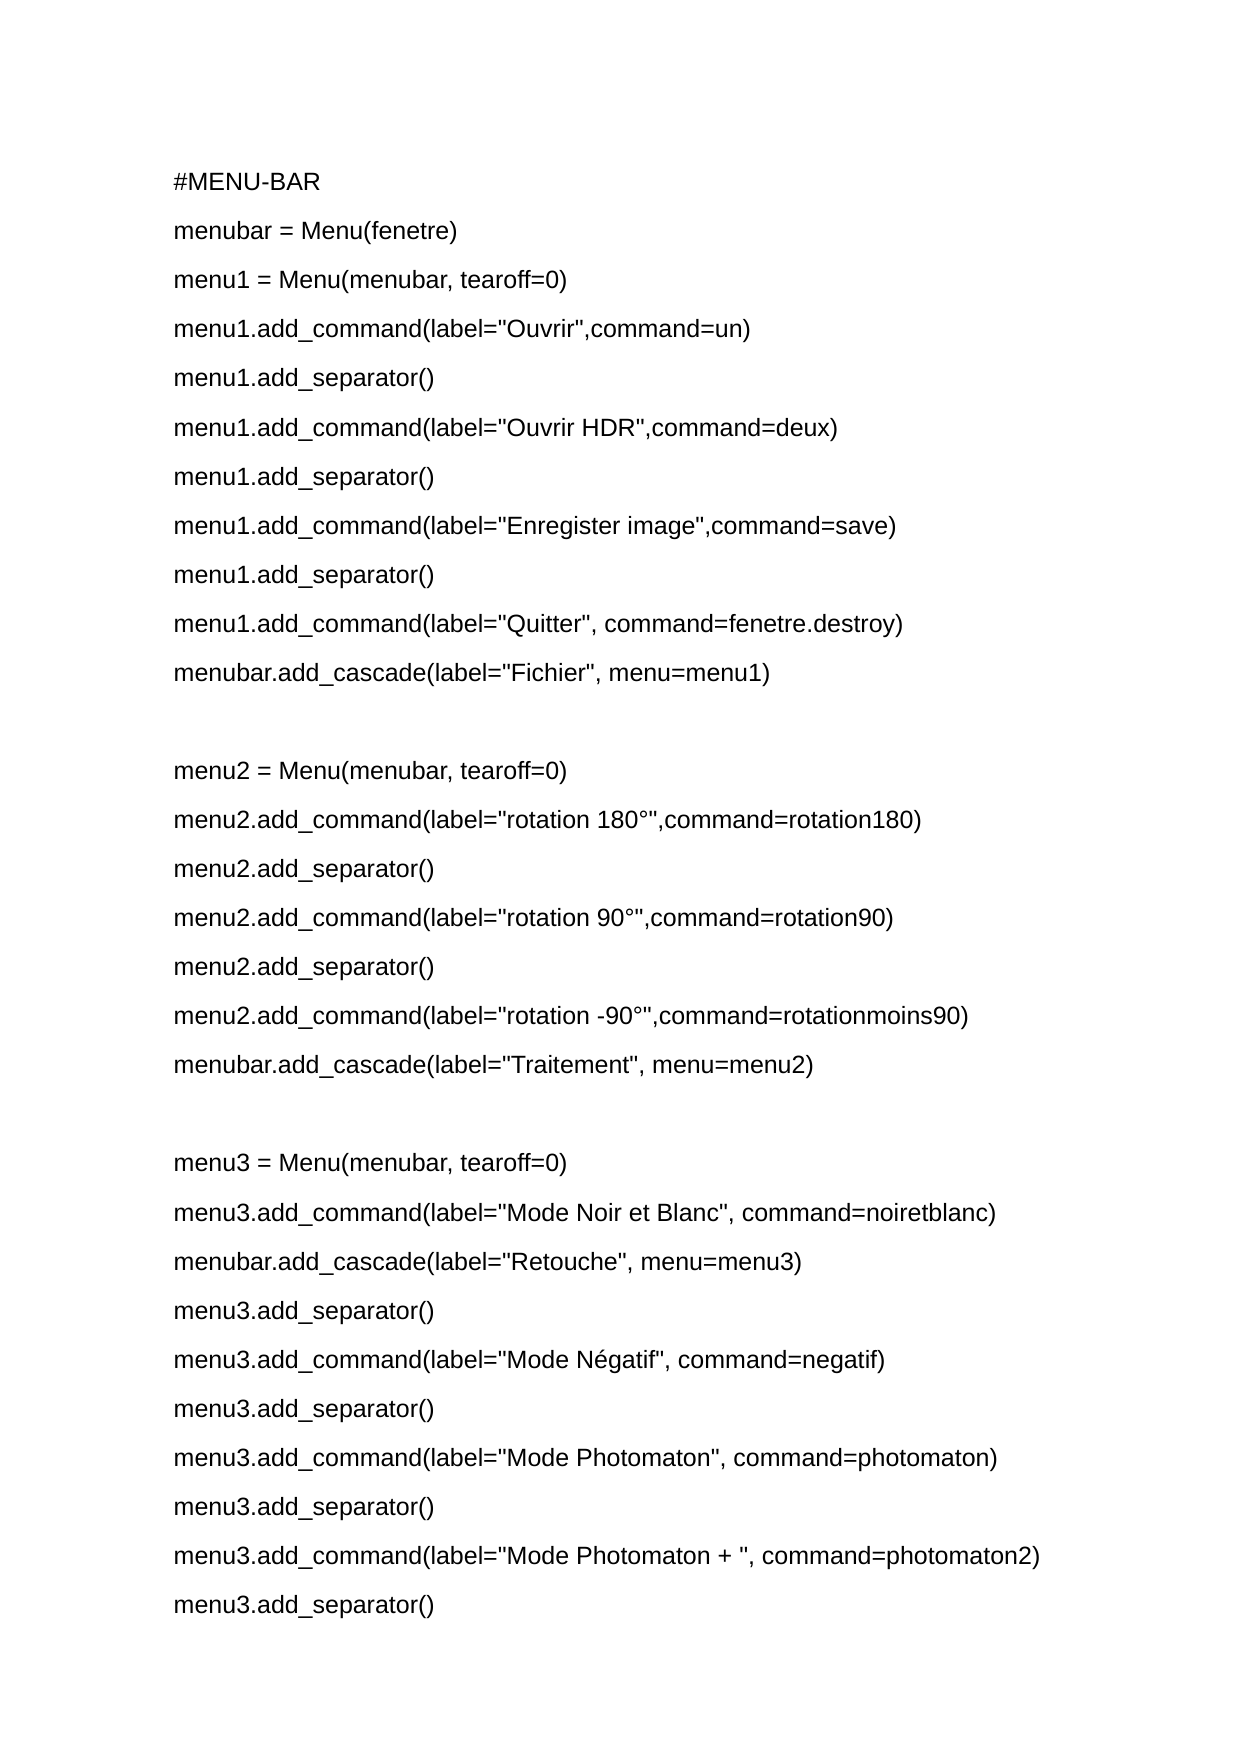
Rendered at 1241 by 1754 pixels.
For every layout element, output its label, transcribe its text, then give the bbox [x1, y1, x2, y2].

text menu2.add_separator() [118, 952, 1122, 981]
text menu3.add_command(label="Mode Photomaton", command=photomaton) [118, 1443, 1122, 1472]
text menu1.add_separator() [118, 363, 1122, 392]
text menu1.add_separator() [118, 462, 1122, 490]
text menu3.add_separator() [118, 1296, 1122, 1324]
text menu2.add_command(label="rotation -90°",command=rotationmoins90) [118, 1001, 1122, 1030]
text menu2.add_separator() [118, 854, 1122, 883]
text menu1.add_command(label="Quitter", command=fenetre.destroy) [118, 609, 1122, 637]
text menu3.add_command(label="Mode Négatif", command=negatif) [118, 1345, 1122, 1373]
text menu1 = Menu(menubar, tearoff=0) [118, 265, 1122, 294]
text menu1.add_command(label="Ouvrir HDR",command=deux) [118, 412, 1122, 441]
text menu3.add_separator() [118, 1394, 1122, 1422]
text menu1.add_command(label="Enregister image",command=save) [118, 511, 1122, 539]
text menu2.add_command(label="rotation 90°",command=rotation90) [118, 903, 1122, 932]
text menu2 = Menu(menubar, tearoff=0) [118, 756, 1122, 785]
text menu3.add_command(label="Mode Noir et Blanc", command=noiretblanc) [118, 1197, 1122, 1226]
text menu1.add_separator() [118, 560, 1122, 588]
text menubar = Menu(fenetre) [118, 216, 1122, 245]
text menu3 = Menu(menubar, tearoff=0) [118, 1148, 1122, 1177]
text menubar.add_cascade(label="Retouche", menu=menu3) [118, 1247, 1122, 1275]
text #MENU-BAR [118, 167, 1122, 196]
text menubar.add_cascade(label="Fichier", menu=menu1) [118, 658, 1122, 687]
text menu1.add_command(label="Ouvrir",command=un) [118, 314, 1122, 343]
text menu3.add_separator() [118, 1492, 1122, 1521]
text menu2.add_command(label="rotation 180°",command=rotation180) [118, 805, 1122, 834]
text menu3.add_separator() [118, 1590, 1122, 1619]
text menubar.add_cascade(label="Traitement", menu=menu2) [118, 1050, 1122, 1079]
text menu3.add_command(label="Mode Photomaton + ", command=photomaton2) [118, 1541, 1122, 1570]
